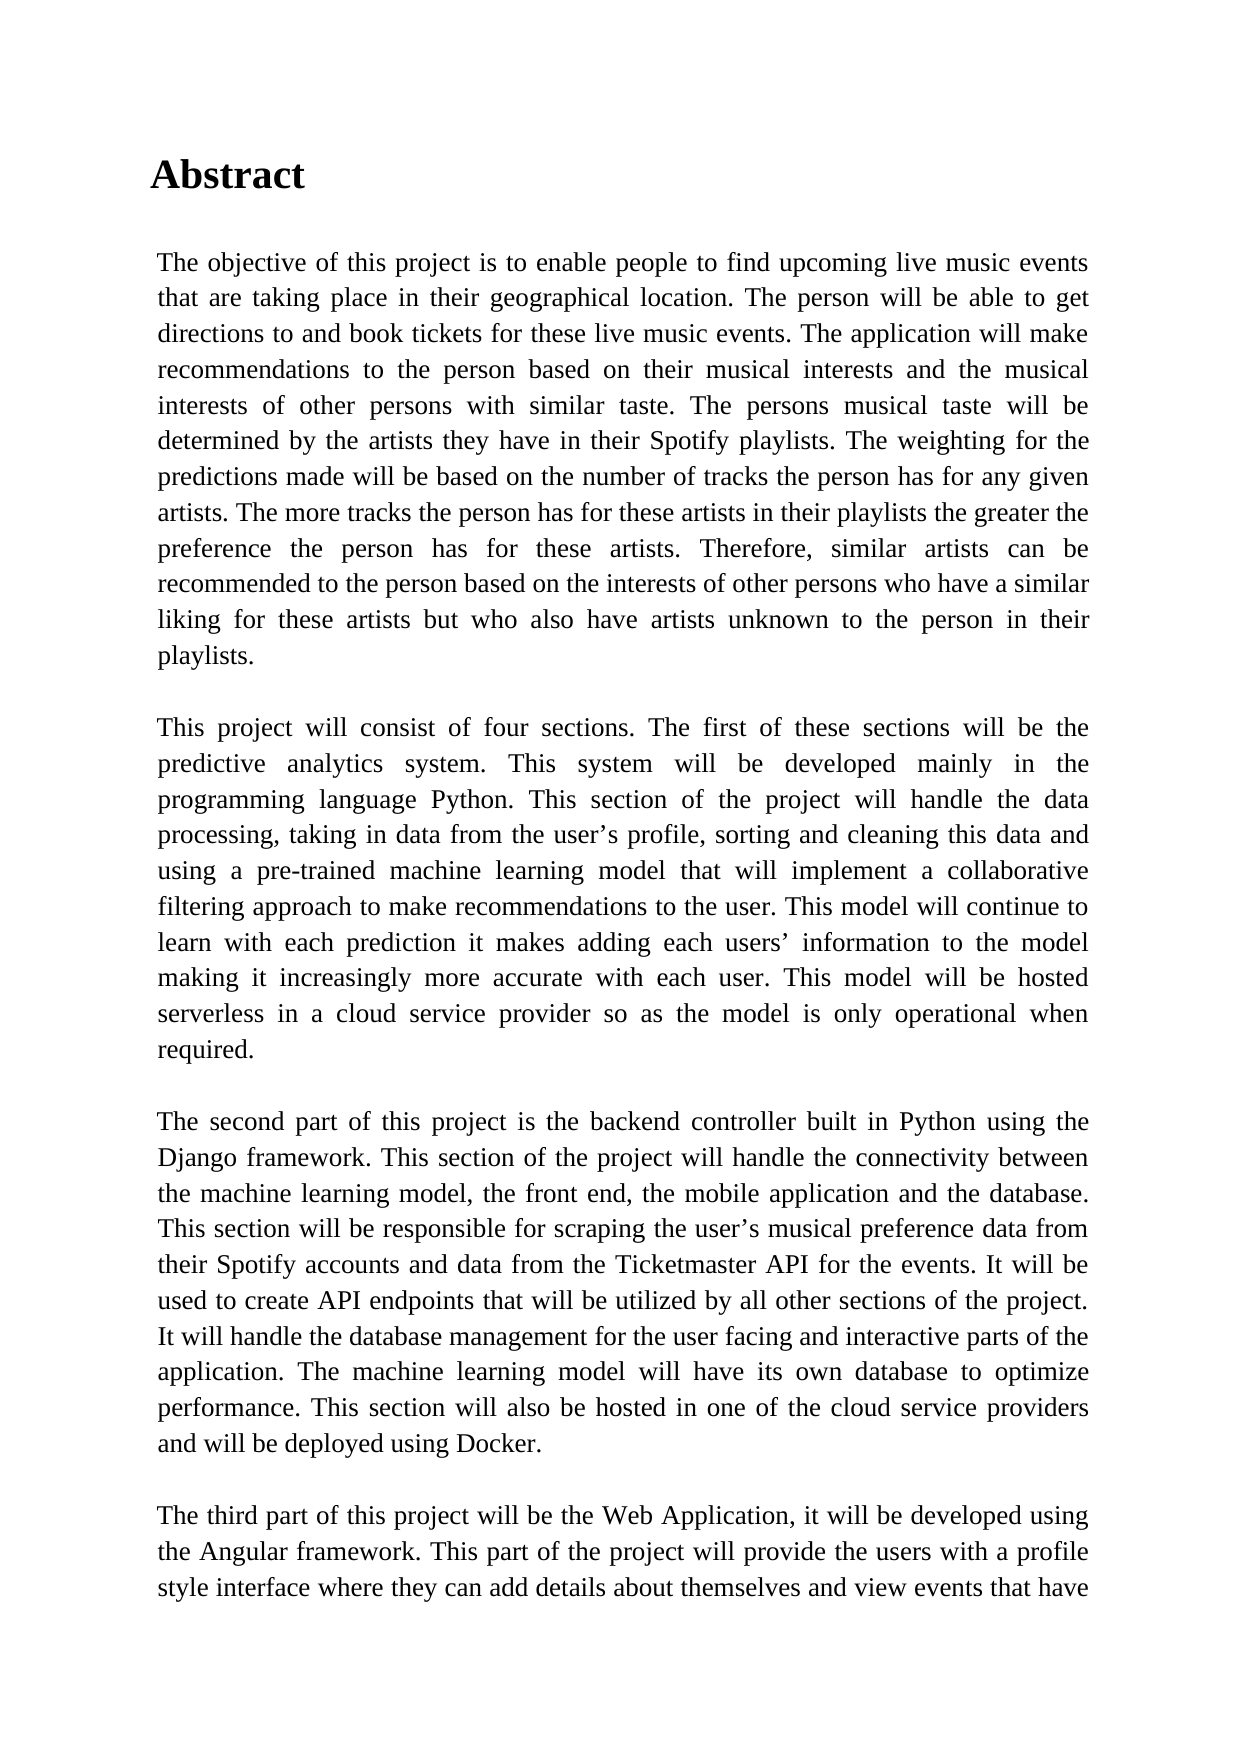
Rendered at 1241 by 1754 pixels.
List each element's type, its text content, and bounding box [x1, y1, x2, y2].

subtitle Abstract [150, 150, 1090, 198]
text This project will consist of four sections. The first of these sections will be the predictive analytics system. This system will be developed mainly in the programming language Python. This section of the project will handle the data processing, taking in data from the user’s profile, sorting and cleaning this data and using a pre-trained machine learning model that will implement a collaborative filtering approach to make recommendations to the user. This model will continue to learn with each prediction it makes adding each users’ information to the model making it increasingly more accurate with each user. This model will be hosted serverless in a cloud service provider so as the model is only operational when required. [156, 711, 1090, 1064]
text The second part of this project is the backend controller built in Python using the Django framework. This section of the project will handle the connectivity between the machine learning model, the front end, the mobile application and the database. This section will be responsible for scraping the user’s musical preference data from their Spotify accounts and data from the Ticketmaster API for the events. It will be used to create API endpoints that will be utilized by all other sections of the project. It will handle the database management for the user facing and interactive parts of the application. The machine learning model will have its own database to optimize performance. This section will also be hosted in one of the cloud service providers and will be deployed using Docker. [156, 1105, 1090, 1458]
text The third part of this project will be the Web Application, it will be developed using the Angular framework. This part of the project will provide the users with a profile style interface where they can add details about themselves and view events that have [156, 1499, 1090, 1602]
text The objective of this project is to enable people to find upcoming live music events that are taking place in their geographical location. The person will be able to get directions to and book tickets for these live music events. The application will make recommendations to the person based on their musical interests and the musical interests of other persons with similar taste. The persons musical taste will be determined by the artists they have in their Spotify playlists. The weighting for the predictions made will be based on the number of tracks the person has for any given artists. The more tracks the person has for these artists in their playlists the greater the preference the person has for these artists. Therefore, similar artists can be recommended to the person based on the interests of other persons who have a similar liking for these artists but who also have artists unknown to the person in their playlists. [156, 246, 1090, 670]
